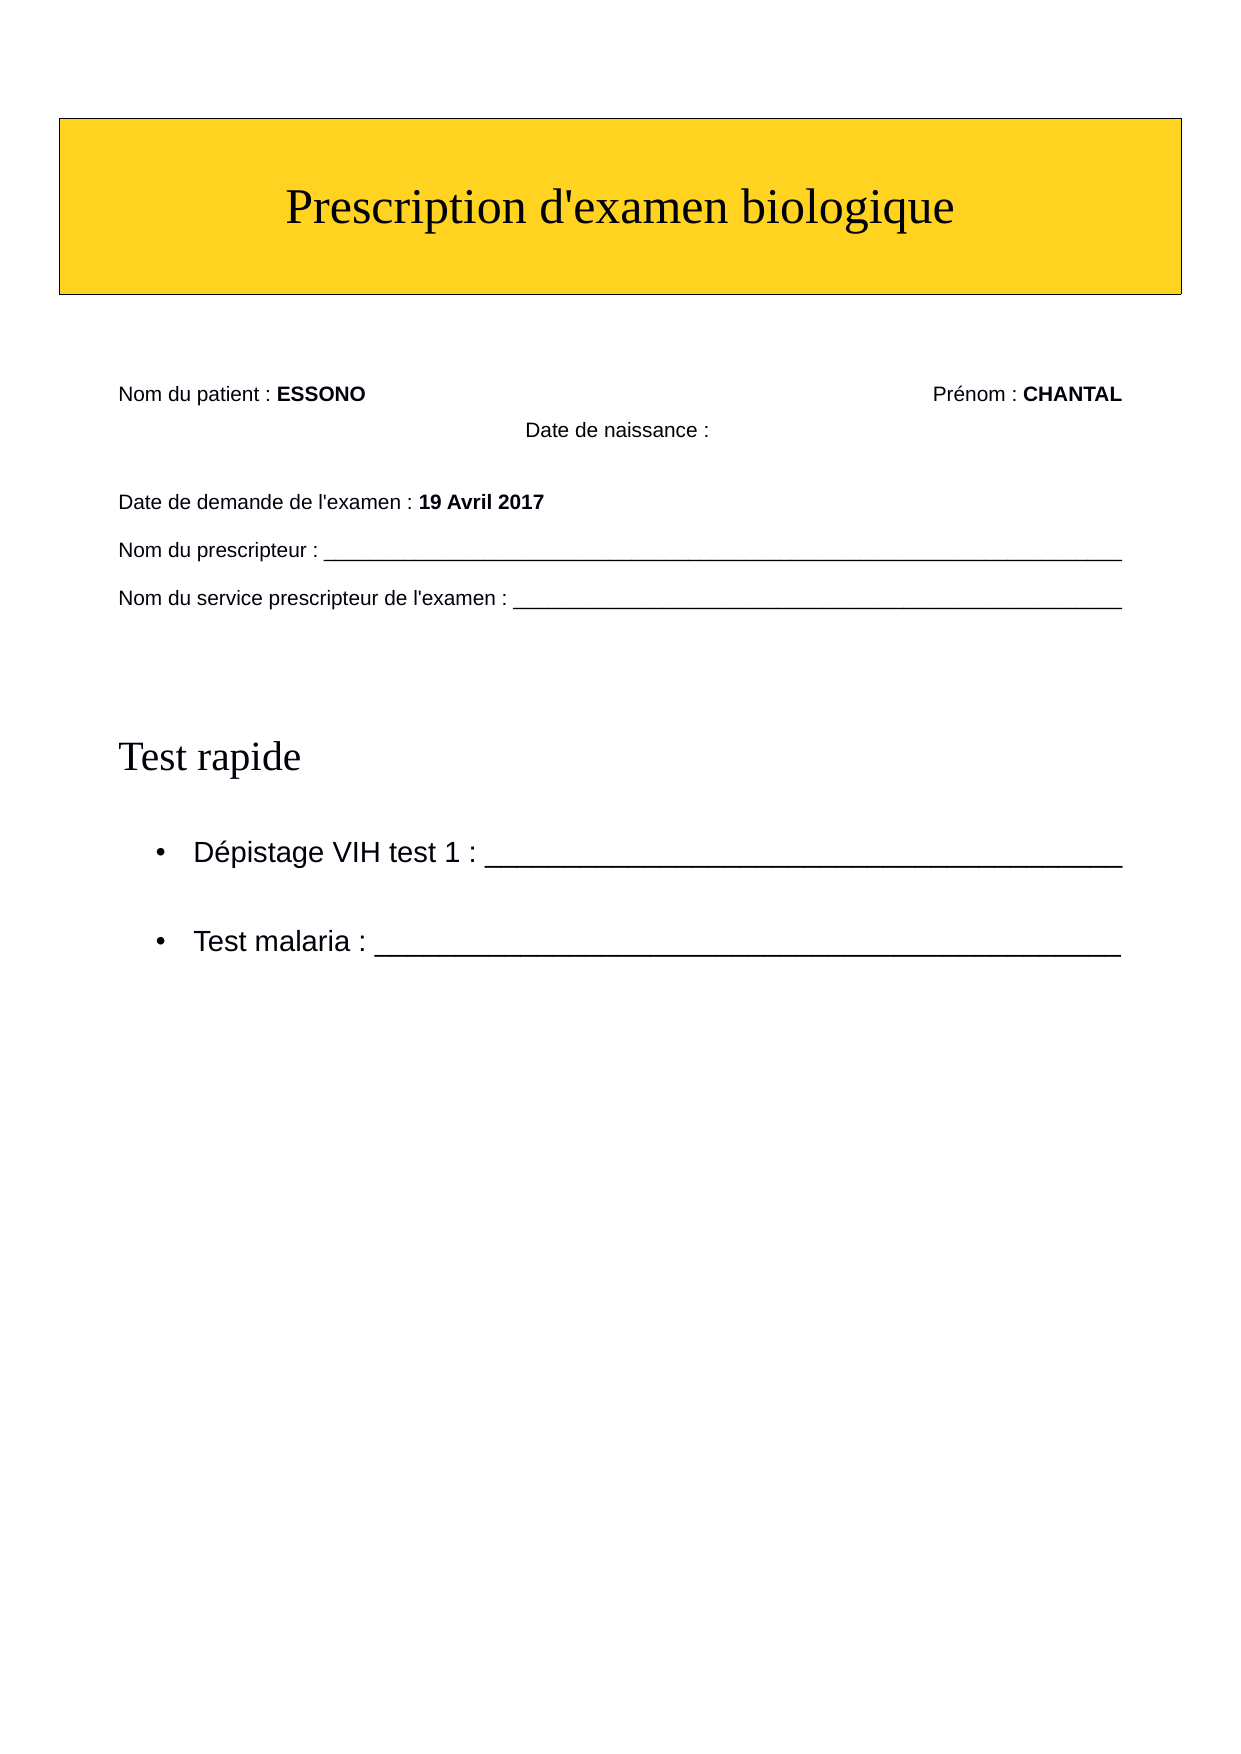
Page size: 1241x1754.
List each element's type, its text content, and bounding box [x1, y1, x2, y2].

subtitle Test rapide [118, 731, 1122, 779]
text Nom du patient : ESSONO Prénom : CHANTAL [118, 382, 1122, 406]
text Date de demande de l'examen : 19 Avril 2017 [118, 489, 1122, 513]
text Date de naissance : [118, 418, 1122, 442]
list Test malaria : [156, 880, 1122, 969]
text Nom du prescripteur : [118, 537, 1122, 561]
text Nom du service prescripteur de l'examen : [118, 585, 1122, 609]
subtitle Prescription d'examen biologique [60, 119, 1181, 294]
list Dépistage VIH test 1 : [156, 792, 1122, 880]
